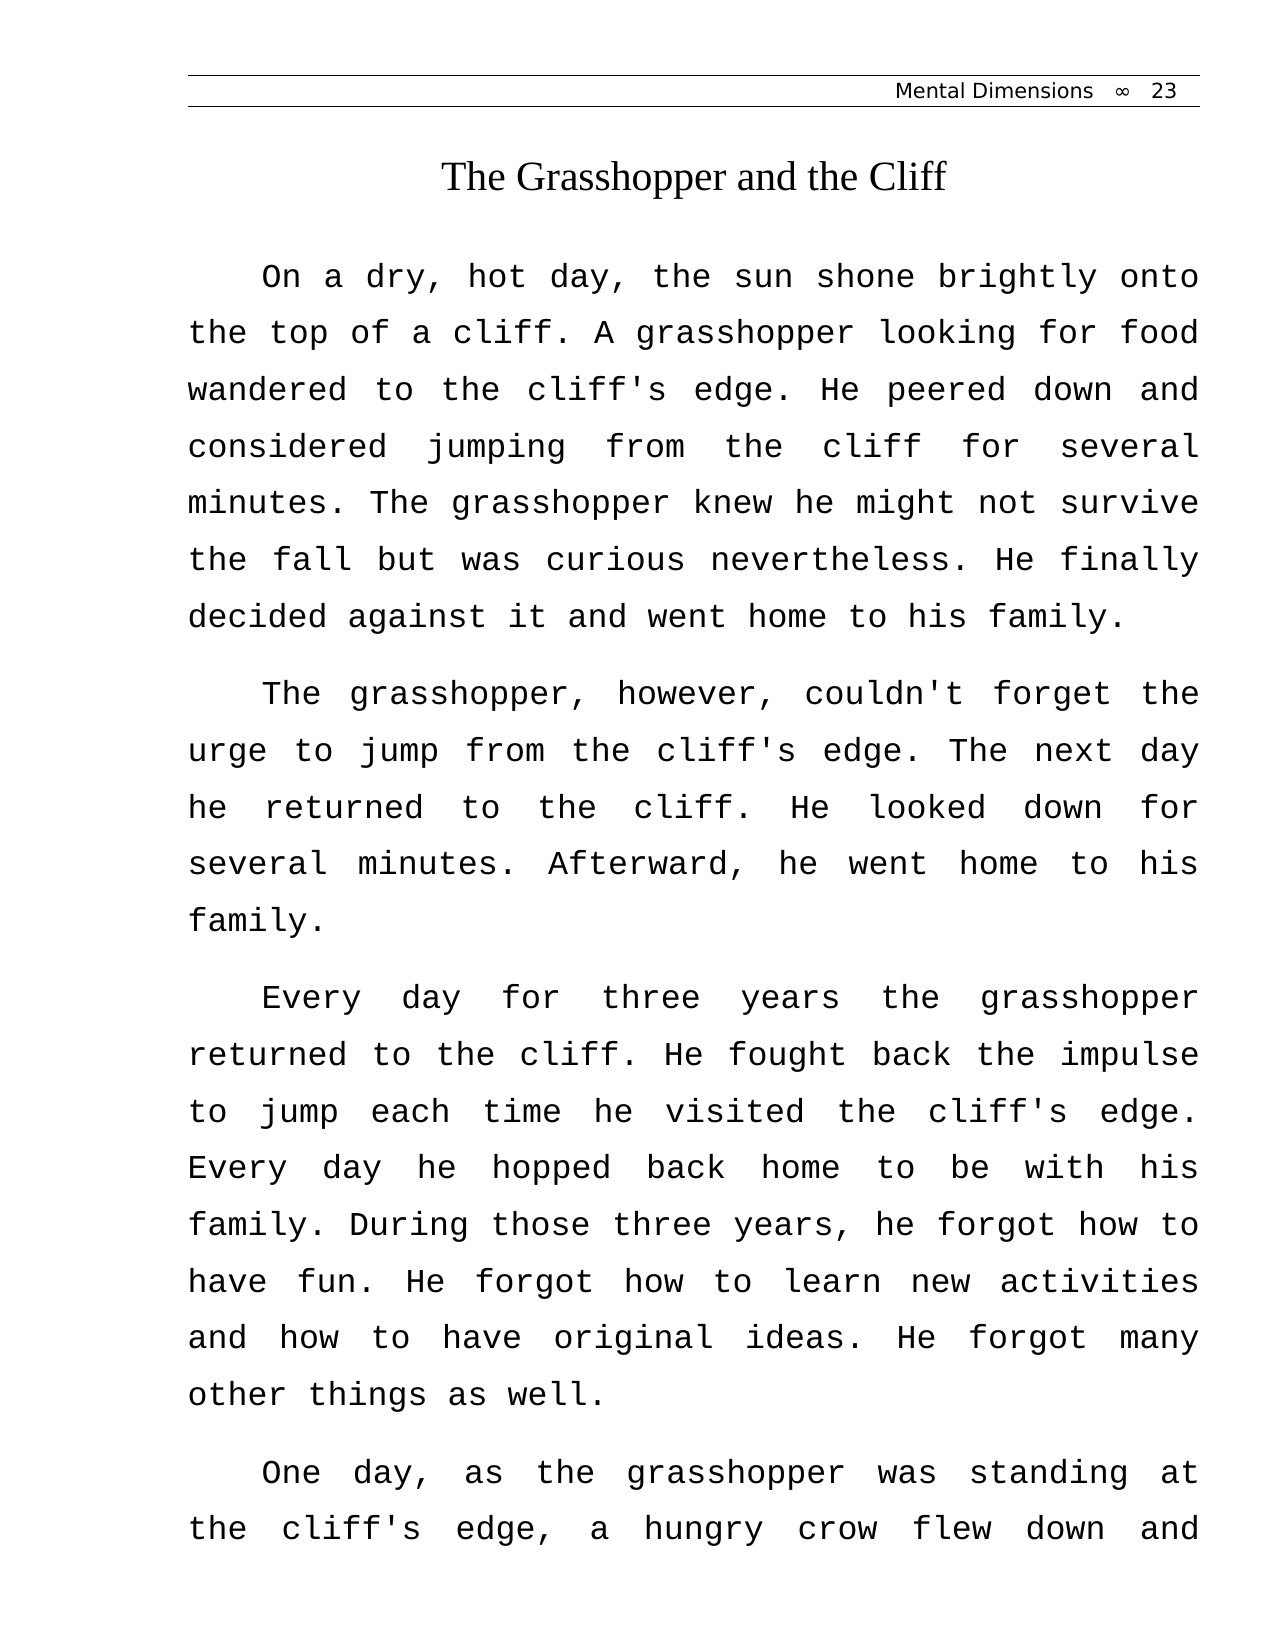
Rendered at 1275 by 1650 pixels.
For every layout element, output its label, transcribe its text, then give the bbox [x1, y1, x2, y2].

text The grasshopper, however, couldn't forget the urge to jump from the cliff's edge. The next day he returned to the cliff. He looked down for several minutes. Afterward, he went home to his family. [187, 677, 1200, 941]
title The Grasshopper and the Cliff [187, 152, 1200, 199]
text On a dry, hot day, the sun shone brightly onto the top of a cliff. A grasshopper looking for food wandered to the cliff's edge. He peered down and considered jumping from the cliff for several minutes. The grasshopper knew he might not survive the fall but was curious nevertheless. He finally decided against it and went home to his family. [187, 259, 1200, 637]
text Every day for three years the grasshopper returned to the cliff. He fought back the impulse to jump each time he visited the cliff's edge. Every day he hopped back home to be with his family. During those three years, he forgot how to have fun. He forgot how to learn new activities and how to have original ideas. He forgot many other things as well. [187, 981, 1200, 1416]
text One day, as the grasshopper was standing at the cliff's edge, a hungry crow flew down and [187, 1455, 1200, 1550]
